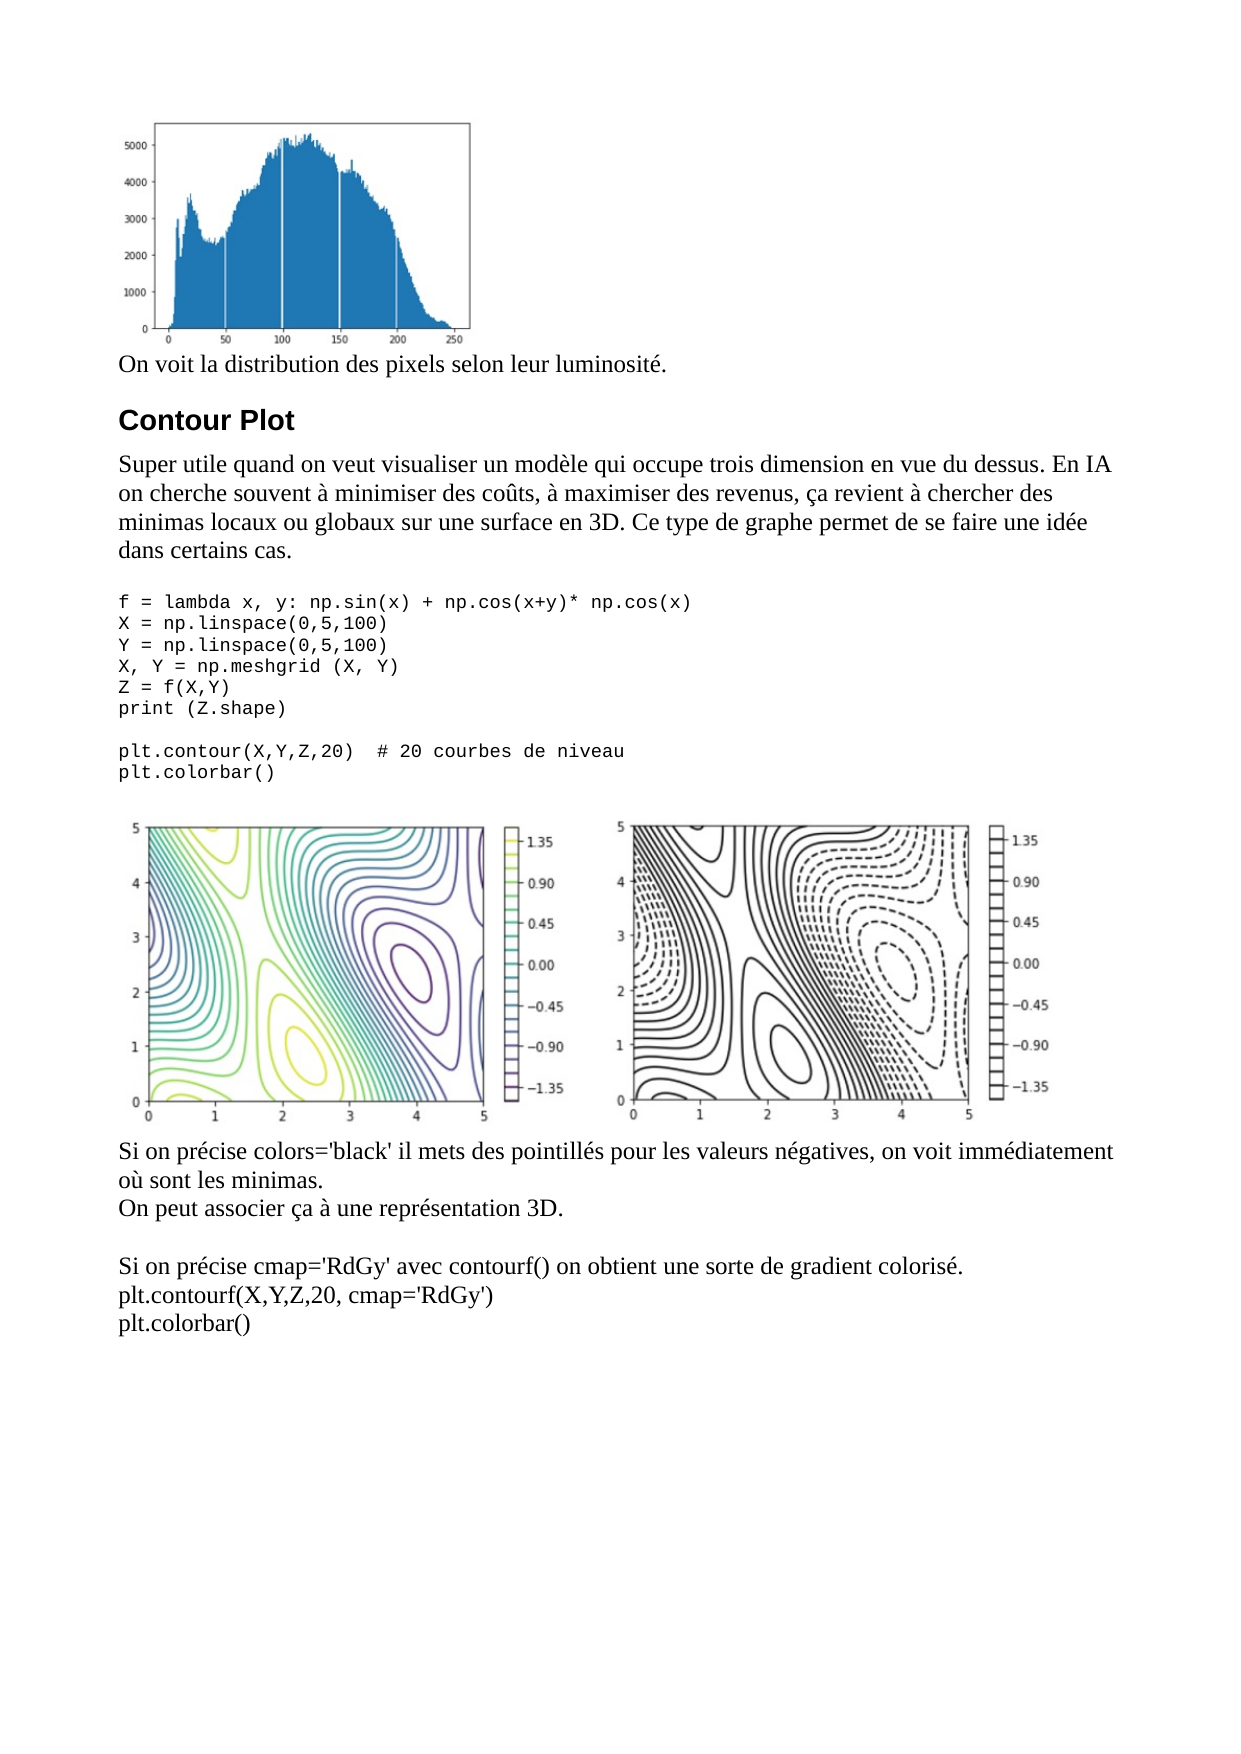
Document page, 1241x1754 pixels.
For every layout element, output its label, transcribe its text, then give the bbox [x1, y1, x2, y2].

text X, Y = np.meshgrid (X, Y) [118, 657, 1122, 678]
text Z = f(X,Y) [118, 678, 1122, 699]
text Y = np.linspace(0,5,100) [118, 635, 1122, 657]
text X = np.linspace(0,5,100) [118, 614, 1122, 635]
text Super utile quand on veut visualiser un modèle qui occupe trois dimension en vue du dessus. En IA on cherche souvent à minimiser des coûts, à maximiser des revenus, ça revient à chercher des minimas locaux ou globaux sur une surface en 3D. Ce type de graphe permet de se faire une idée dans certains cas. [118, 449, 1122, 564]
picture [118, 817, 578, 1131]
text plt.colorbar() [118, 1308, 1122, 1337]
text On peut associer ça à une représentation 3D. [118, 1193, 1122, 1222]
text f = lambda x, y: np.sin(x) + np.cos(x+y)* np.cos(x) [118, 593, 1122, 614]
picture [118, 118, 480, 350]
text plt.contourf(X,Y,Z,20, cmap='RdGy') [118, 1280, 1122, 1308]
text plt.contour(X,Y,Z,20) # 20 courbes de niveau [118, 742, 1122, 763]
picture [602, 812, 1063, 1131]
text plt.colorbar() [118, 763, 1122, 784]
subtitle Contour Plot [118, 403, 1122, 437]
text Si on précise colors='black' il mets des pointillés pour les valeurs négatives, on voit immédiatement où sont les minimas. [118, 1136, 1122, 1193]
text On voit la distribution des pixels selon leur luminosité. [118, 349, 1122, 378]
text print (Z.shape) [118, 699, 1122, 720]
text Si on précise cmap='RdGy' avec contourf() on obtient une sorte de gradient colorisé. [118, 1251, 1122, 1280]
